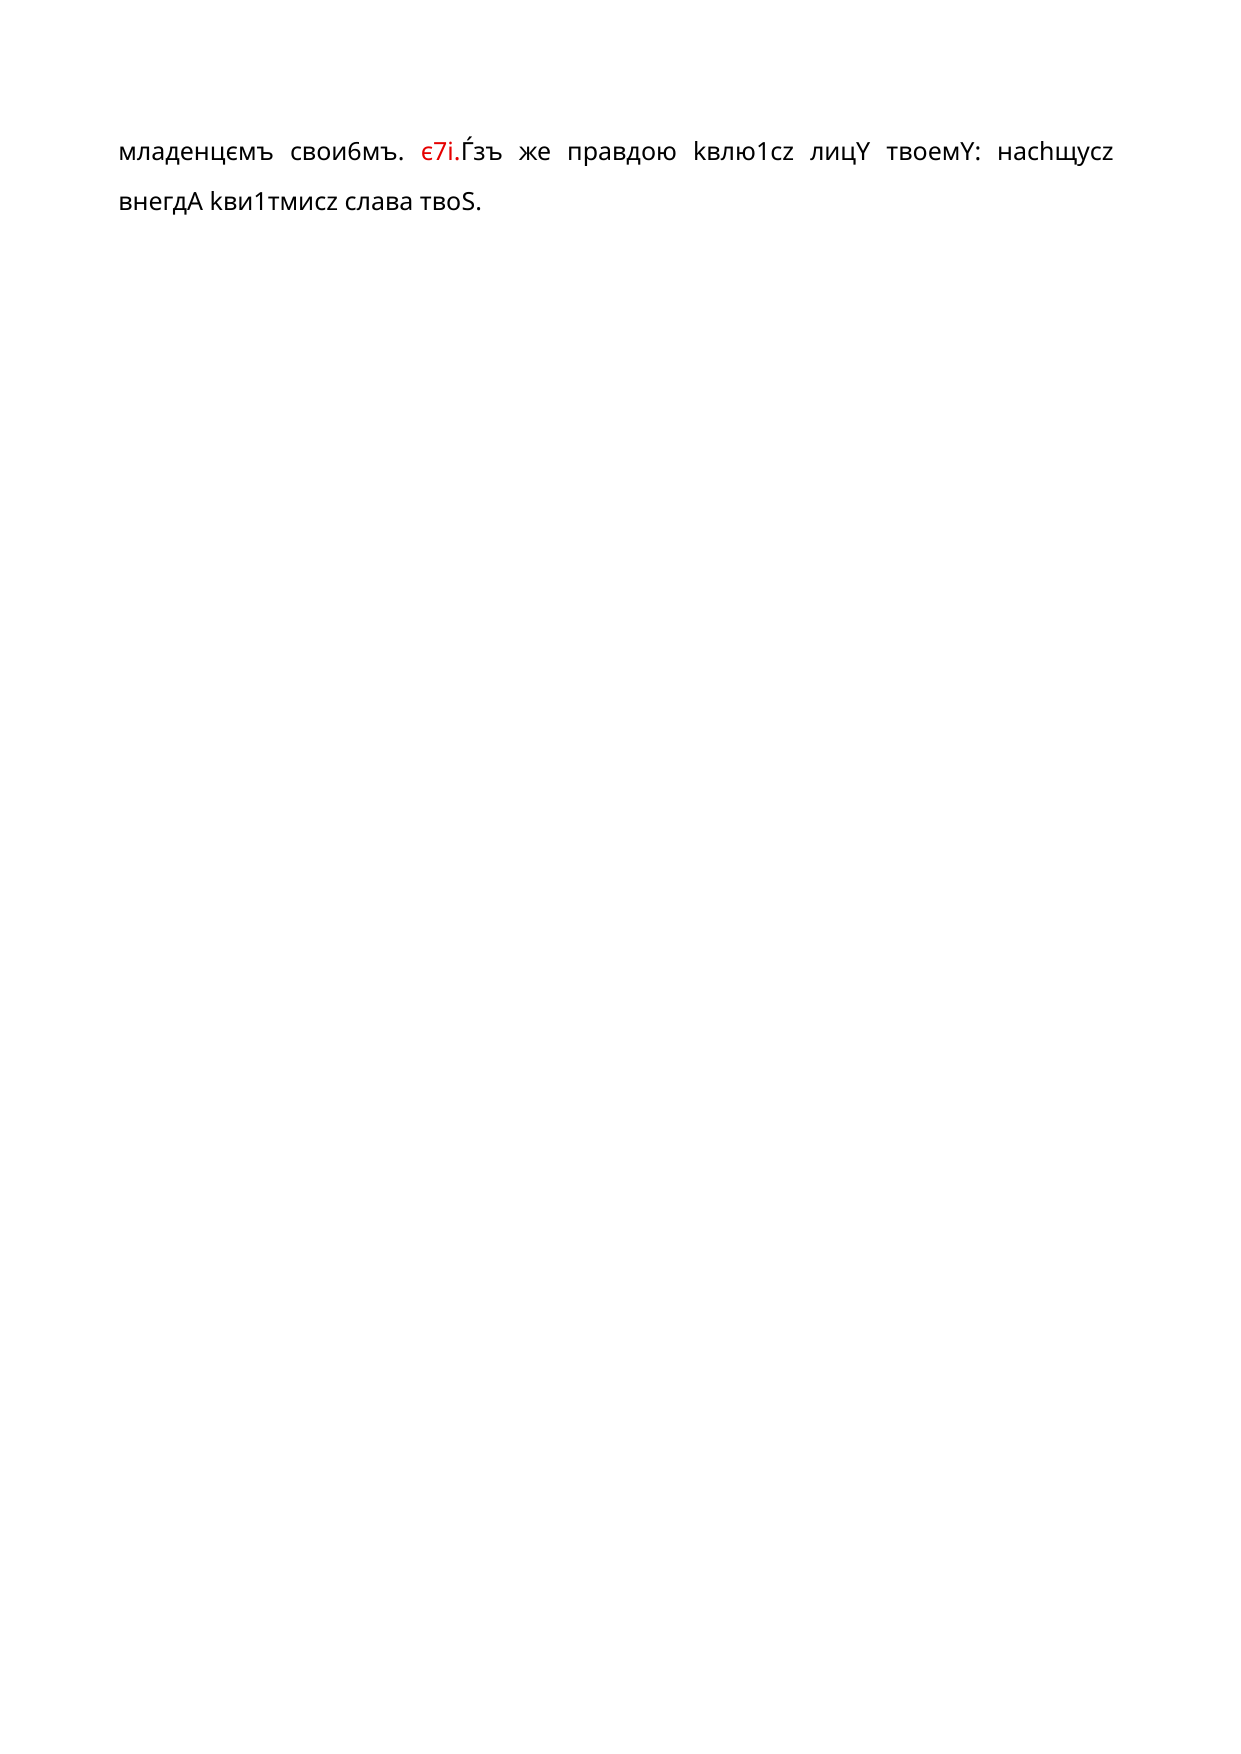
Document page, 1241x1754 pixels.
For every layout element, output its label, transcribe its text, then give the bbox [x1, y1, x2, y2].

text младeнцємъ свои6мъ. є7i.Ѓзъ же прaвдою kвлю1сz лицY твоемY: насhщусz внегдA kви1тмисz слaва твоS. [118, 118, 1114, 218]
